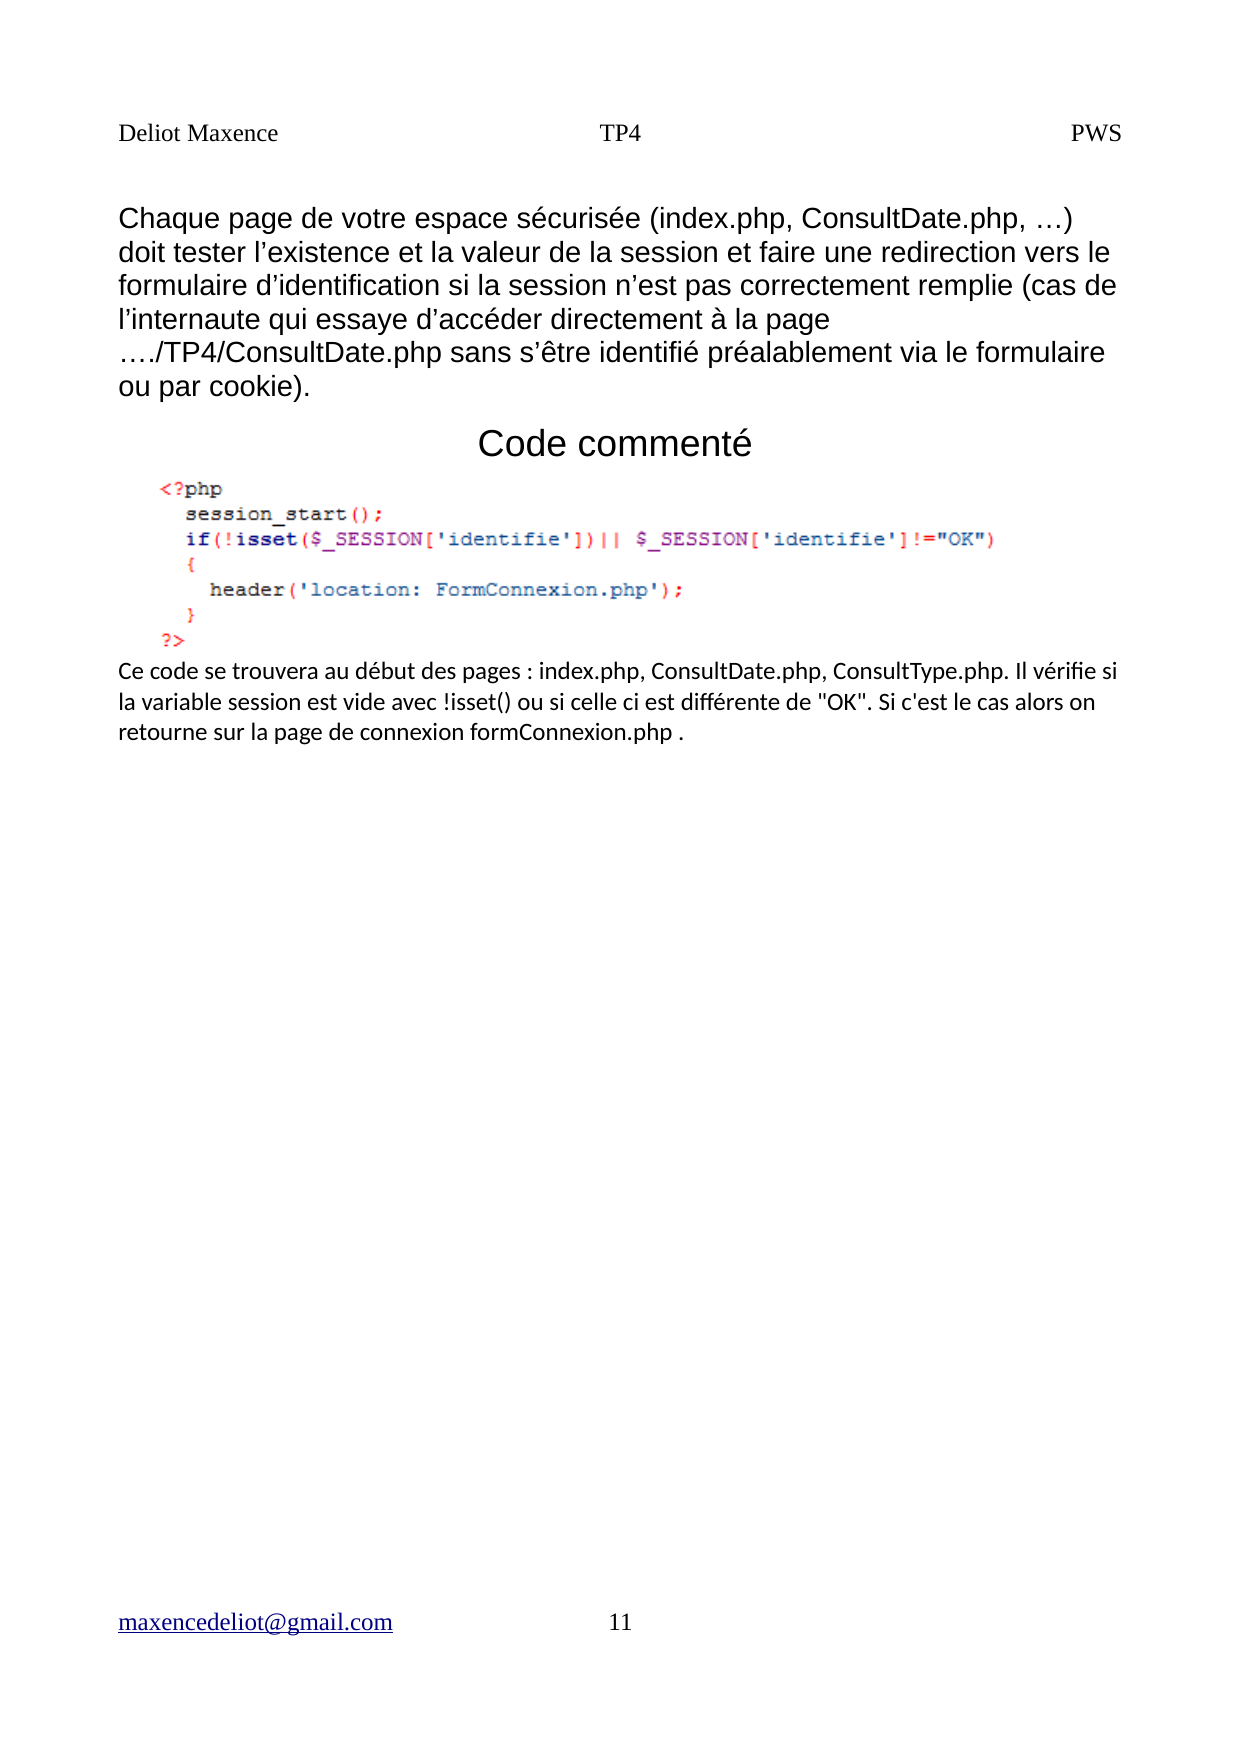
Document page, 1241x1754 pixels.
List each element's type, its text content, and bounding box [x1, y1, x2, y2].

subtitle Code commenté [118, 421, 1122, 464]
picture [157, 477, 1083, 656]
text Ce code se trouvera au début des pages : index.php, ConsultDate.php, ConsultType.php. Il vérifie si la variable session est vide avec !isset() ou si celle ci est différente de "OK". Si c'est le cas alors on retourne sur la page de connexion formConnexion.php . [118, 477, 1122, 747]
subtitle Chaque page de votre espace sécurisée (index.php, ConsultDate.php, …) doit tester l’existence et la valeur de la session et faire une redirection vers le formulaire d’identification si la session n’est pas correctement remplie (cas de l’internaute qui essaye d’accéder directement à la page …./TP4/ConsultDate.php sans s’être identifié préalablement via le formulaire ou par cookie). [118, 201, 1122, 403]
